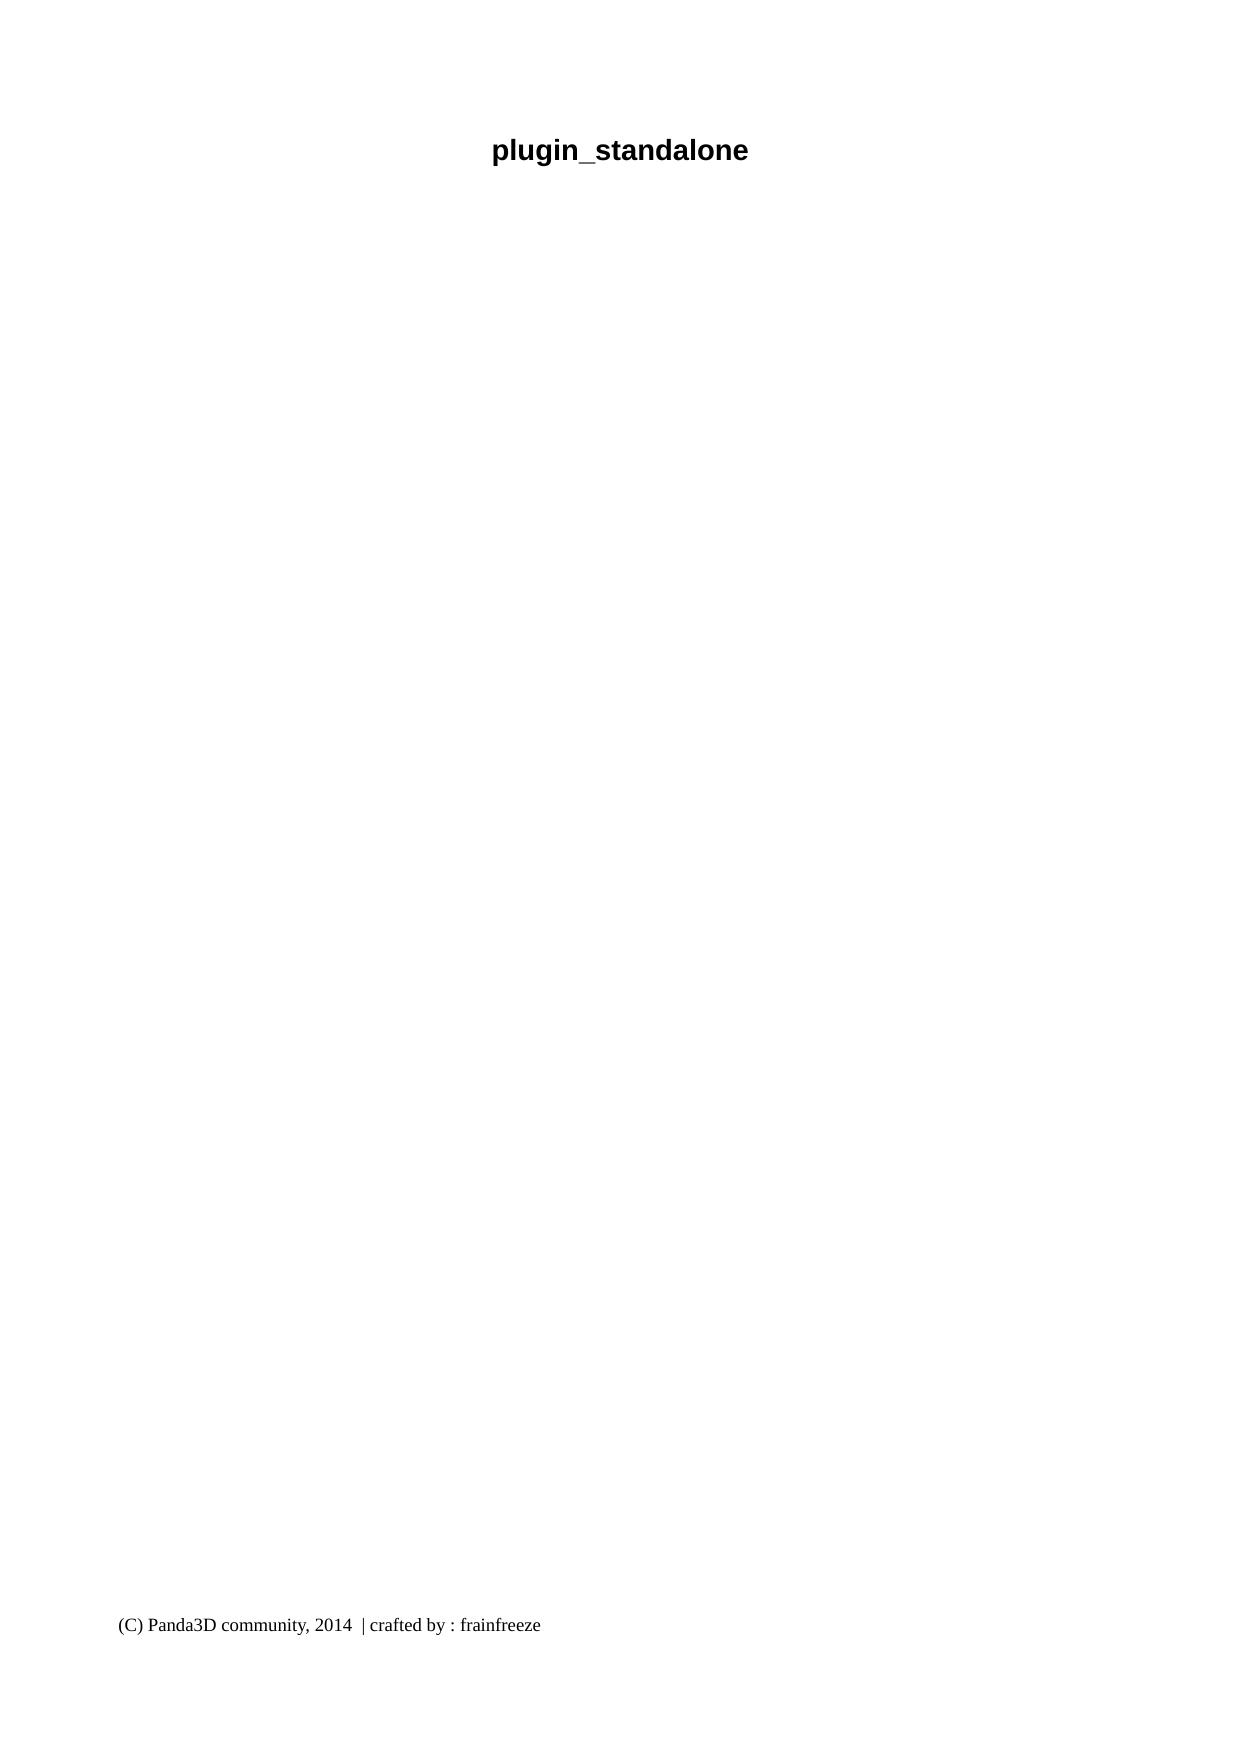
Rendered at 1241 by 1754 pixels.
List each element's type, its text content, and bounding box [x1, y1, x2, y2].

subtitle plugin_standalone [118, 133, 1122, 166]
